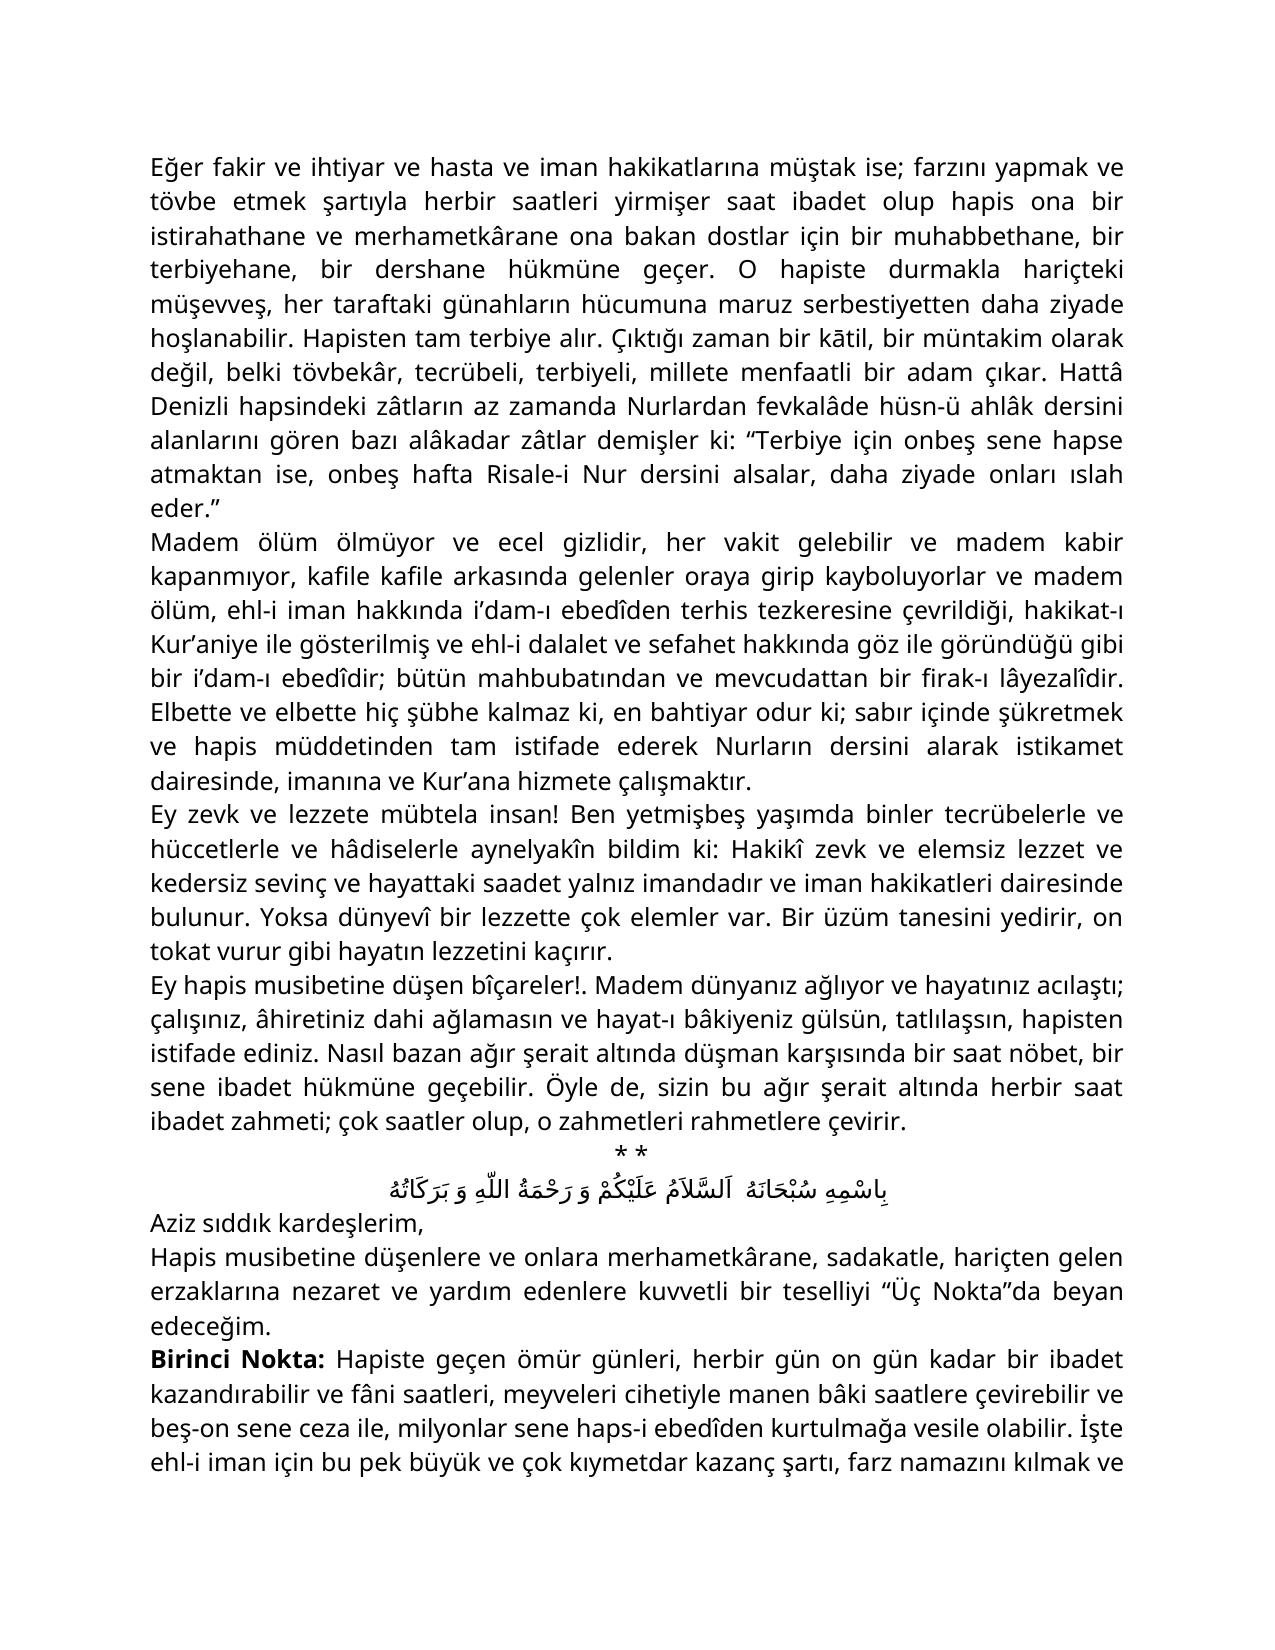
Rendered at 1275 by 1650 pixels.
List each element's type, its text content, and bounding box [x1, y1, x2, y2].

text Ey zevk ve lezzete mübtela insan! Ben yetmişbeş yaşımda binler tecrübelerle ve hüccetlerle ve hâdiselerle aynelyakîn bildim ki: Hakikî zevk ve elemsiz lezzet ve kedersiz sevinç ve hayattaki saadet yalnız imandadır ve iman hakikatleri dairesinde bulunur. Yoksa dünyevî bir lezzette çok elemler var. Bir üzüm tanesini yedirir, on tokat vurur gibi hayatın lezzetini kaçırır. [150, 797, 1125, 967]
text بِاسْمِهِ سُبْحَانَهُ اَلسَّلاَمُ عَلَيْكُمْ وَ رَحْمَةُ اللّهِ وَ بَرَكَاتُهُ [150, 1172, 1125, 1206]
text Madem ölüm ölmüyor ve ecel gizlidir, her vakit gelebilir ve madem kabir kapanmıyor, kafile kafile arkasında gelenler oraya girip kayboluyorlar ve madem ölüm, ehl-i iman hakkında i’dam-ı ebedîden terhis tezkeresine çevrildiği, hakikat-ı Kur’aniye ile gösterilmiş ve ehl-i dalalet ve sefahet hakkında göz ile göründüğü gibi bir i’dam-ı ebedîdir; bütün mahbubatından ve mevcudattan bir firak-ı lâyezalîdir. Elbette ve elbette hiç şübhe kalmaz ki, en bahtiyar odur ki; sabır içinde şükretmek ve hapis müddetinden tam istifade ederek Nurların dersini alarak istikamet dairesinde, imanına ve Kur’ana hizmete çalışmaktır. [150, 525, 1125, 797]
text Aziz sıddık kardeşlerim, [150, 1206, 1125, 1240]
text Ey hapis musibetine düşen bîçareler!. Madem dünyanız ağlıyor ve hayatınız acılaştı; çalışınız, âhiretiniz dahi ağlamasın ve hayat-ı bâkiyeniz gülsün, tatlılaşsın, hapisten istifade ediniz. Nasıl bazan ağır şerait altında düşman karşısında bir saat nöbet, bir sene ibadet hükmüne geçebilir. Öyle de, sizin bu ağır şerait altında herbir saat ibadet zahmeti; çok saatler olup, o zahmetleri rahmetlere çevirir. [150, 967, 1125, 1138]
text * * [150, 1138, 1125, 1172]
text Hapis musibetine düşenlere ve onlara merhametkârane, sadakatle, hariçten gelen erzaklarına nezaret ve yardım edenlere kuvvetli bir teselliyi “Üç Nokta”da beyan edeceğim. [150, 1240, 1125, 1342]
text Eğer fakir ve ihtiyar ve hasta ve iman hakikatlarına müştak ise; farzını yapmak ve tövbe etmek şartıyla herbir saatleri yirmişer saat ibadet olup hapis ona bir istirahathane ve merhametkârane ona bakan dostlar için bir muhabbethane, bir terbiyehane, bir dershane hükmüne geçer. O hapiste durmakla hariçteki müşevveş, her taraftaki günahların hücumuna maruz serbestiyetten daha ziyade hoşlanabilir. Hapisten tam terbiye alır. Çıktığı zaman bir kātil, bir müntakim olarak değil, belki tövbekâr, tecrübeli, terbiyeli, millete menfaatli bir adam çıkar. Hattâ Denizli hapsindeki zâtların az zamanda Nurlardan fevkalâde hüsn-ü ahlâk dersini alanlarını gören bazı alâkadar zâtlar demişler ki: “Terbiye için onbeş sene hapse atmaktan ise, onbeş hafta Risale-i Nur dersini alsalar, daha ziyade onları ıslah eder.” [150, 150, 1125, 525]
text Birinci Nokta: Hapiste geçen ömür günleri, herbir gün on gün kadar bir ibadet kazandırabilir ve fâni saatleri, meyveleri cihetiyle manen bâki saatlere çevirebilir ve beş-on sene ceza ile, milyonlar sene haps-i ebedîden kurtulmağa vesile olabilir. İşte ehl-i iman için bu pek büyük ve çok kıymetdar kazanç şartı, farz namazını kılmak ve [150, 1342, 1125, 1478]
